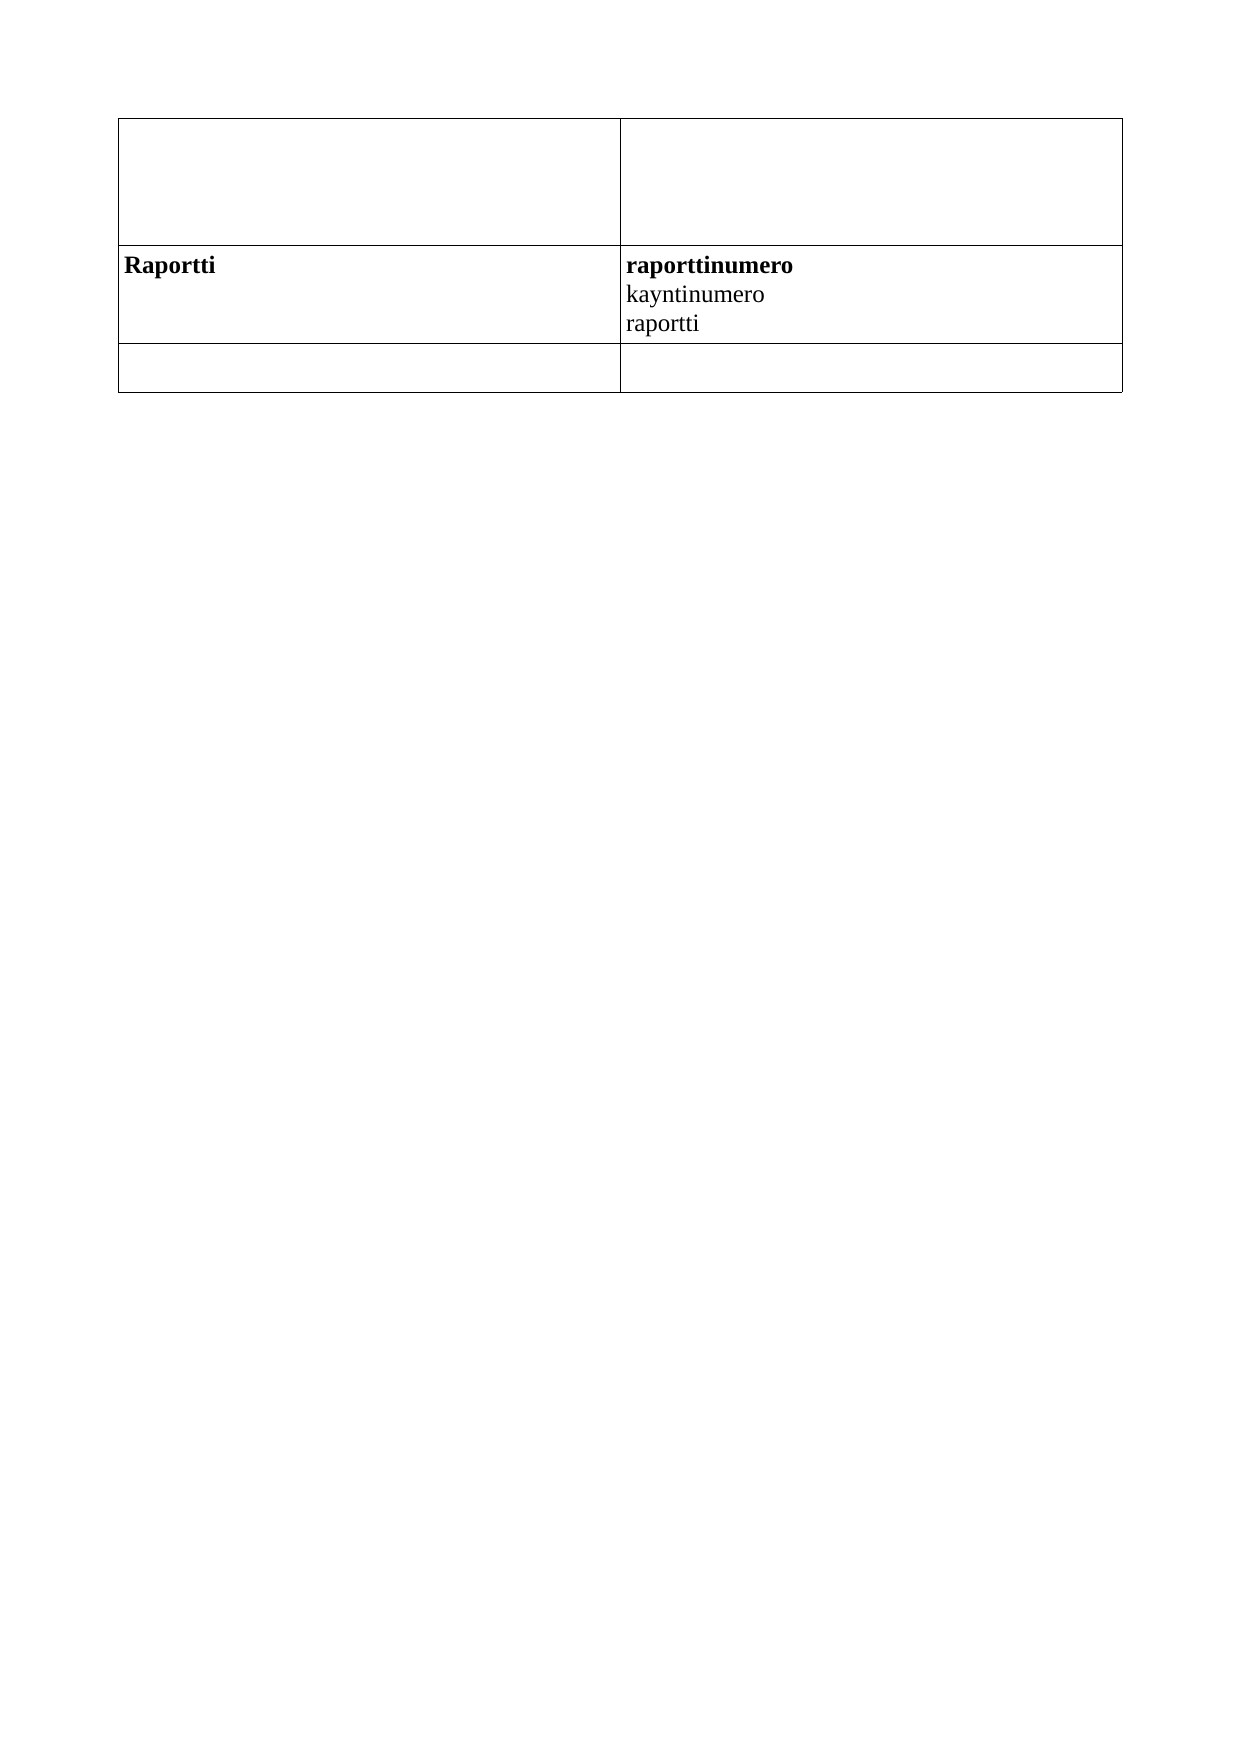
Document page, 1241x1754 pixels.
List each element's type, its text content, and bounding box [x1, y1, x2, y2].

table_cell [119, 344, 620, 392]
table_cell Raportti [119, 246, 620, 342]
table_cell raporttinumero kayntinumero raportti [621, 246, 1122, 342]
table_cell [119, 119, 620, 245]
table_cell [621, 119, 1122, 245]
table_cell [621, 344, 1122, 392]
